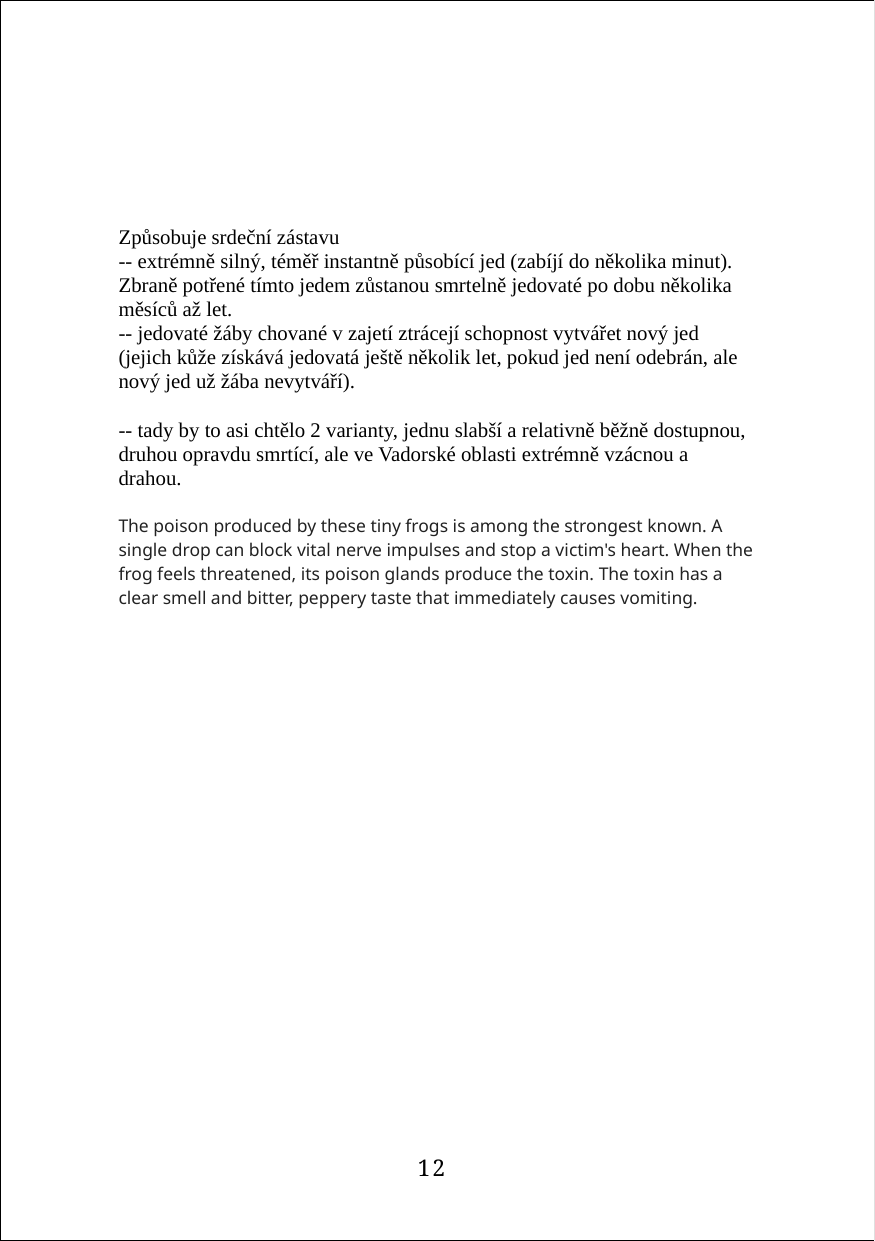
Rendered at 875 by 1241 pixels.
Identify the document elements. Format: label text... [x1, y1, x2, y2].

text Způsobuje srdeční zástavu [118, 225, 756, 249]
text -- extrémně silný, téměř instantně působící jed (zabíjí do několika minut). Zbraně potřené tímto jedem zůstanou smrtelně jedovaté po dobu několika měsíců až let. [118, 249, 756, 321]
text -- tady by to asi chtělo 2 varianty, jednu slabší a relativně běžně dostupnou, druhou opravdu smrtící, ale ve Vadorské oblasti extrémně vzácnou a drahou. [118, 417, 756, 490]
text -- jedovaté žáby chované v zajetí ztrácejí schopnost vytvářet nový jed (jejich kůže získává jedovatá ještě několik let, pokud jed není odebrán, ale nový jed už žába nevytváří). [118, 321, 756, 393]
text The poison produced by these tiny frogs is among the strongest known. A single drop can block vital nerve impulses and stop a victim's heart. When the frog feels threatened, its poison glands produce the toxin. The toxin has a clear smell and bitter, peppery taste that immediately causes vomiting. [118, 514, 756, 609]
